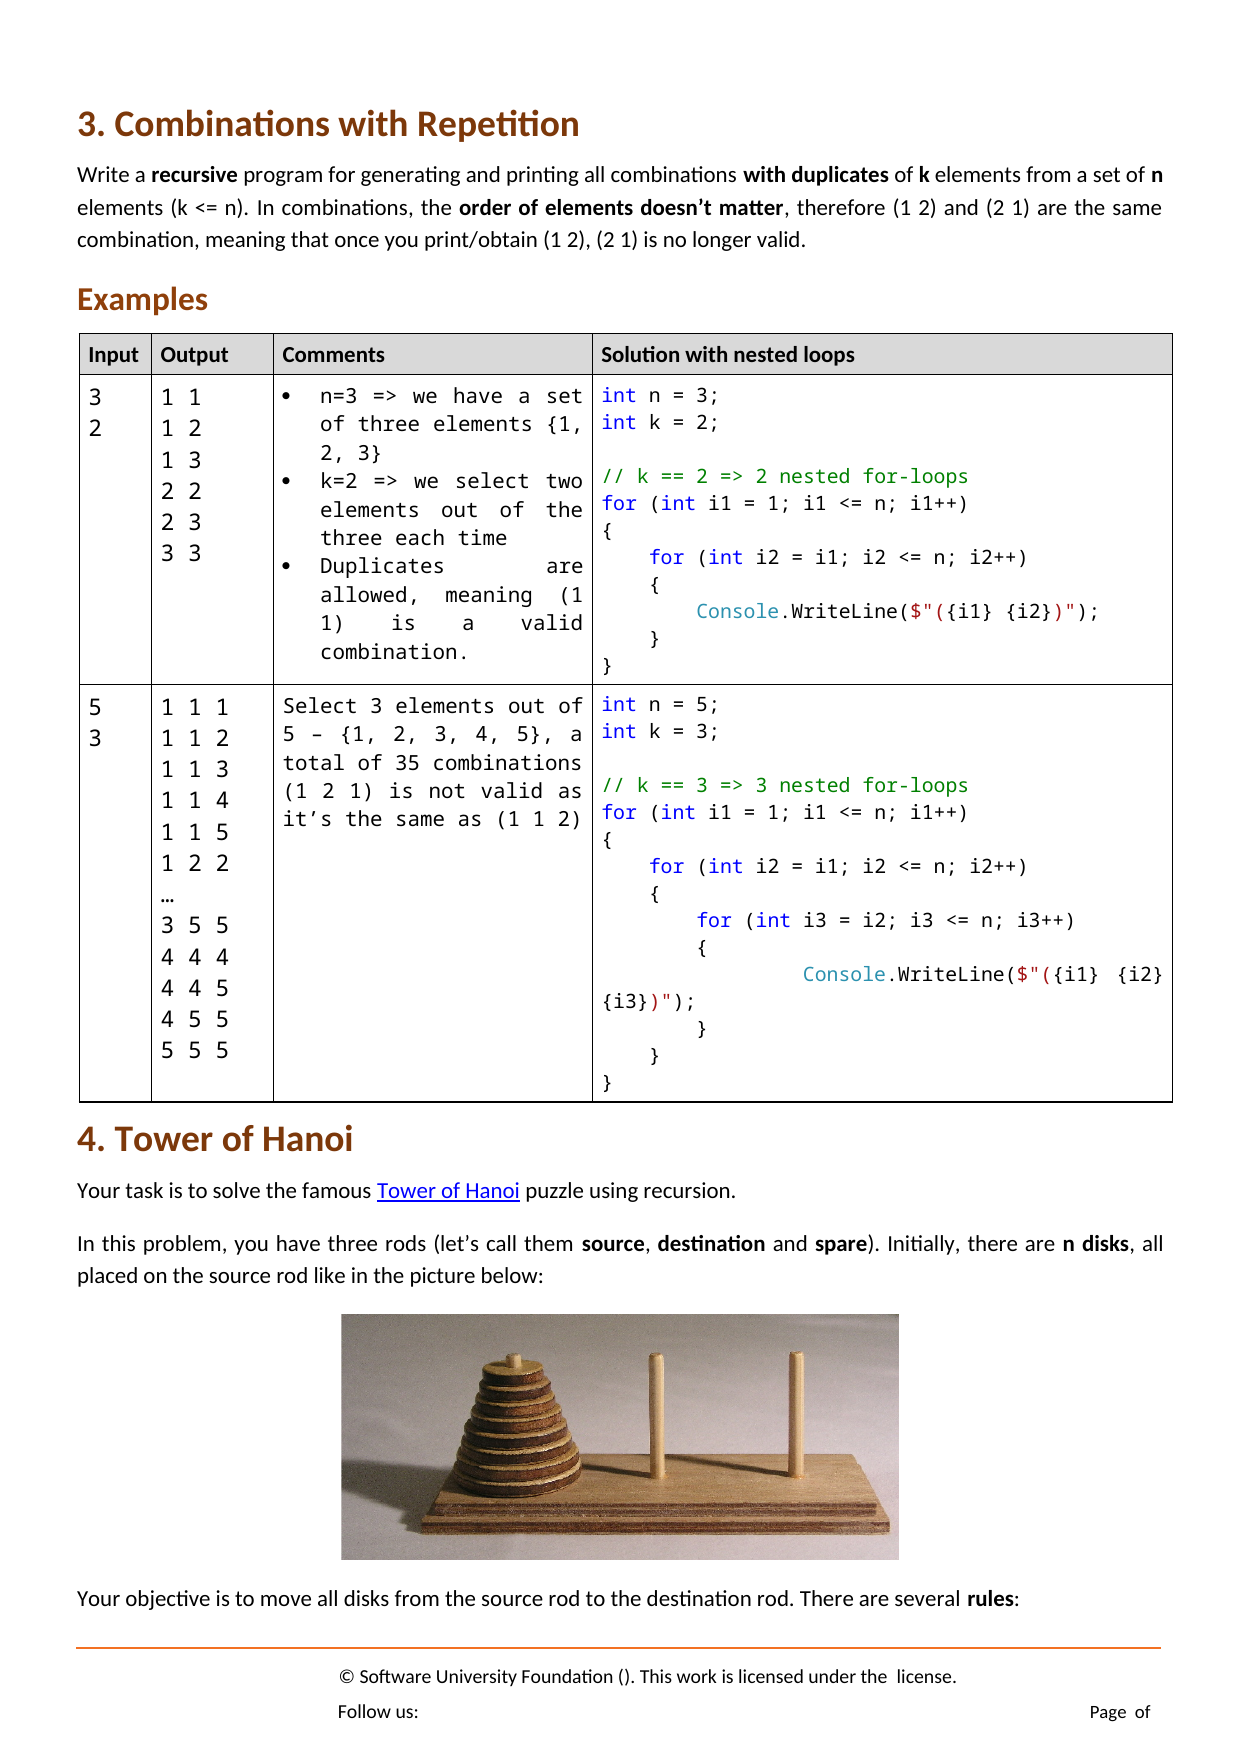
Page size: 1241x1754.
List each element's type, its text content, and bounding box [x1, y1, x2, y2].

text Write a recursive program for generating and printing all combinations with duplicates of k elements from a set of n elements (k <= n). In combinations, the order of elements doesn’t matter, therefore (1 2) and (2 1) are the same combination, meaning that once you print/obtain (1 2), (2 1) is no longer valid. [77, 161, 1163, 253]
table_header Input [80, 334, 151, 374]
table_cell 1 1 1 1 1 2 1 1 3 1 1 4 1 1 5 1 2 2 … 3 5 5 4 4 4 4 4 5 4 5 5 5 5 5 [152, 685, 273, 1101]
table_cell int n = 5; int k = 3; // k == 3 => 3 nested for-loops for (int i1 = 1; i1 <= n; i1++) { for (int i2 = i1; i2 <= n; i2++) { for (int i3 = i2; i3 <= n; i3++) { Console.WriteLine($"({i1} {i2} {i3})"); } } } [593, 685, 1172, 1101]
text Your task is to solve the famous Tower of Hanoi puzzle using recursion. [77, 1176, 1163, 1204]
text Your objective is to move all disks from the source rod to the destination rod. There are several rules: [77, 1584, 1163, 1613]
table_cell int n = 3; int k = 2; // k == 2 => 2 nested for-loops for (int i1 = 1; i1 <= n; i1++) { for (int i2 = i1; i2 <= n; i2++) { Console.WriteLine($"({i1} {i2})"); } } [593, 375, 1172, 684]
text In this problem, you have three rods (let’s call them source, destination and spare). Initially, there are n disks, all placed on the source rod like in the picture below: [77, 1229, 1163, 1289]
table_cell 5 3 [80, 685, 151, 1101]
table_cell Select 3 elements out of 5 – {1, 2, 3, 4, 5}, a total of 35 combinations (1 2 1) is not valid as it’s the same as (1 1 2) [274, 685, 592, 1101]
subtitle Examples [77, 278, 1163, 319]
subtitle Combinations with Repetition [77, 99, 1163, 145]
table_header Solution with nested loops [593, 334, 1172, 374]
subtitle Tower of Hanoi [77, 1115, 1163, 1161]
picture [341, 1314, 899, 1560]
table_cell 1 1 1 2 1 3 2 2 2 3 3 3 [152, 375, 273, 684]
table_header Comments [274, 334, 592, 374]
table_cell n=3 => we have a set of three elements {1, 2, 3} k=2 => we select two elements out of the three each time Duplicates are allowed, meaning (1 1) is a valid combination. [274, 375, 592, 684]
table_cell 3 2 [80, 375, 151, 684]
table_header Output [152, 334, 273, 374]
